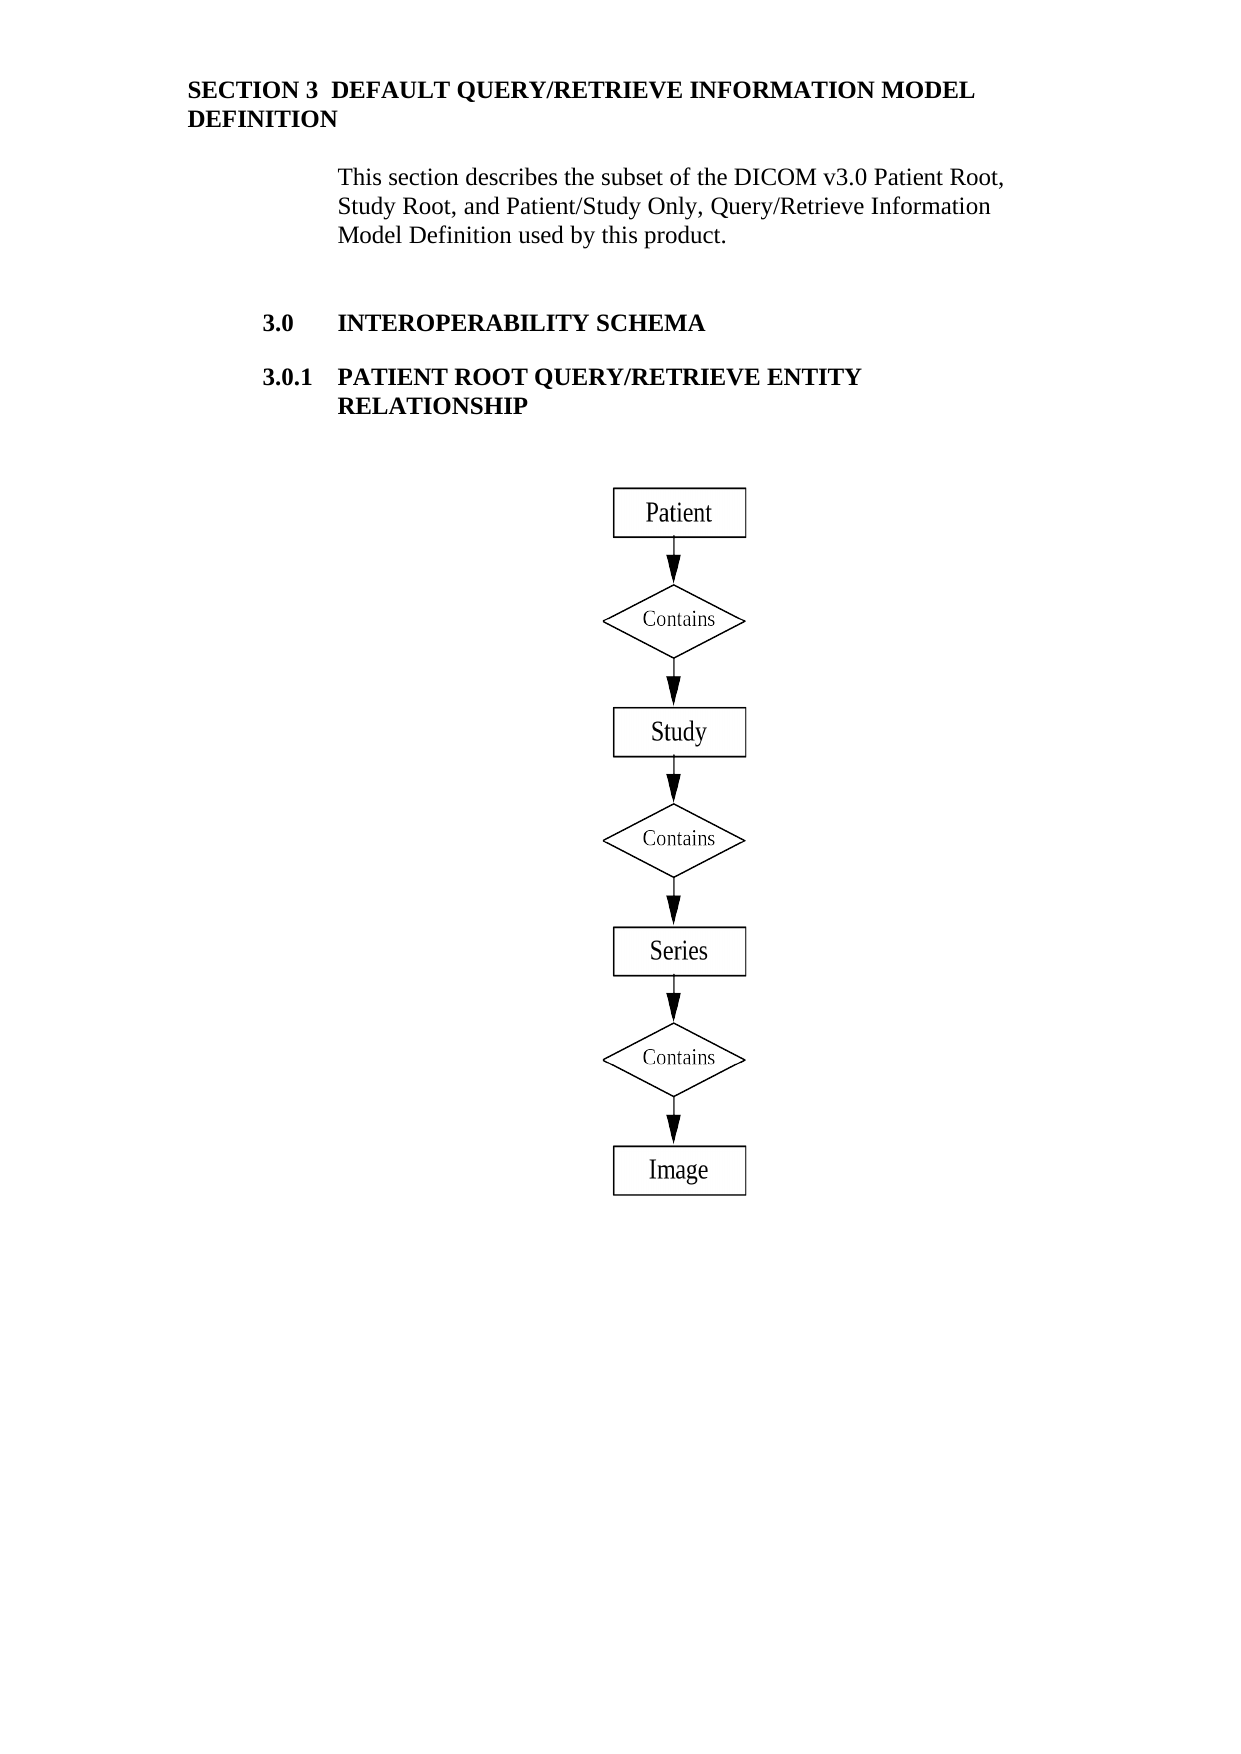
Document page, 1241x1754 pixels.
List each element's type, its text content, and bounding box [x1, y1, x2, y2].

text This section describes the subset of the DICOM v3.0 Patient Root, Study Root, and Patient/Study Only, Query/Retrieve Information Model Definition used by this product. [337, 162, 1053, 249]
text SECTION 3 DEFAULT QUERY/RETRIEVE INFORMATION MODEL DEFINITION [187, 75, 1053, 133]
text 3.0 INTEROPERABILITY SCHEMA [262, 307, 1053, 337]
text 3.0.1 PATIENT ROOT QUERY/RETRIEVE ENTITY RELATIONSHIP [262, 362, 1053, 420]
